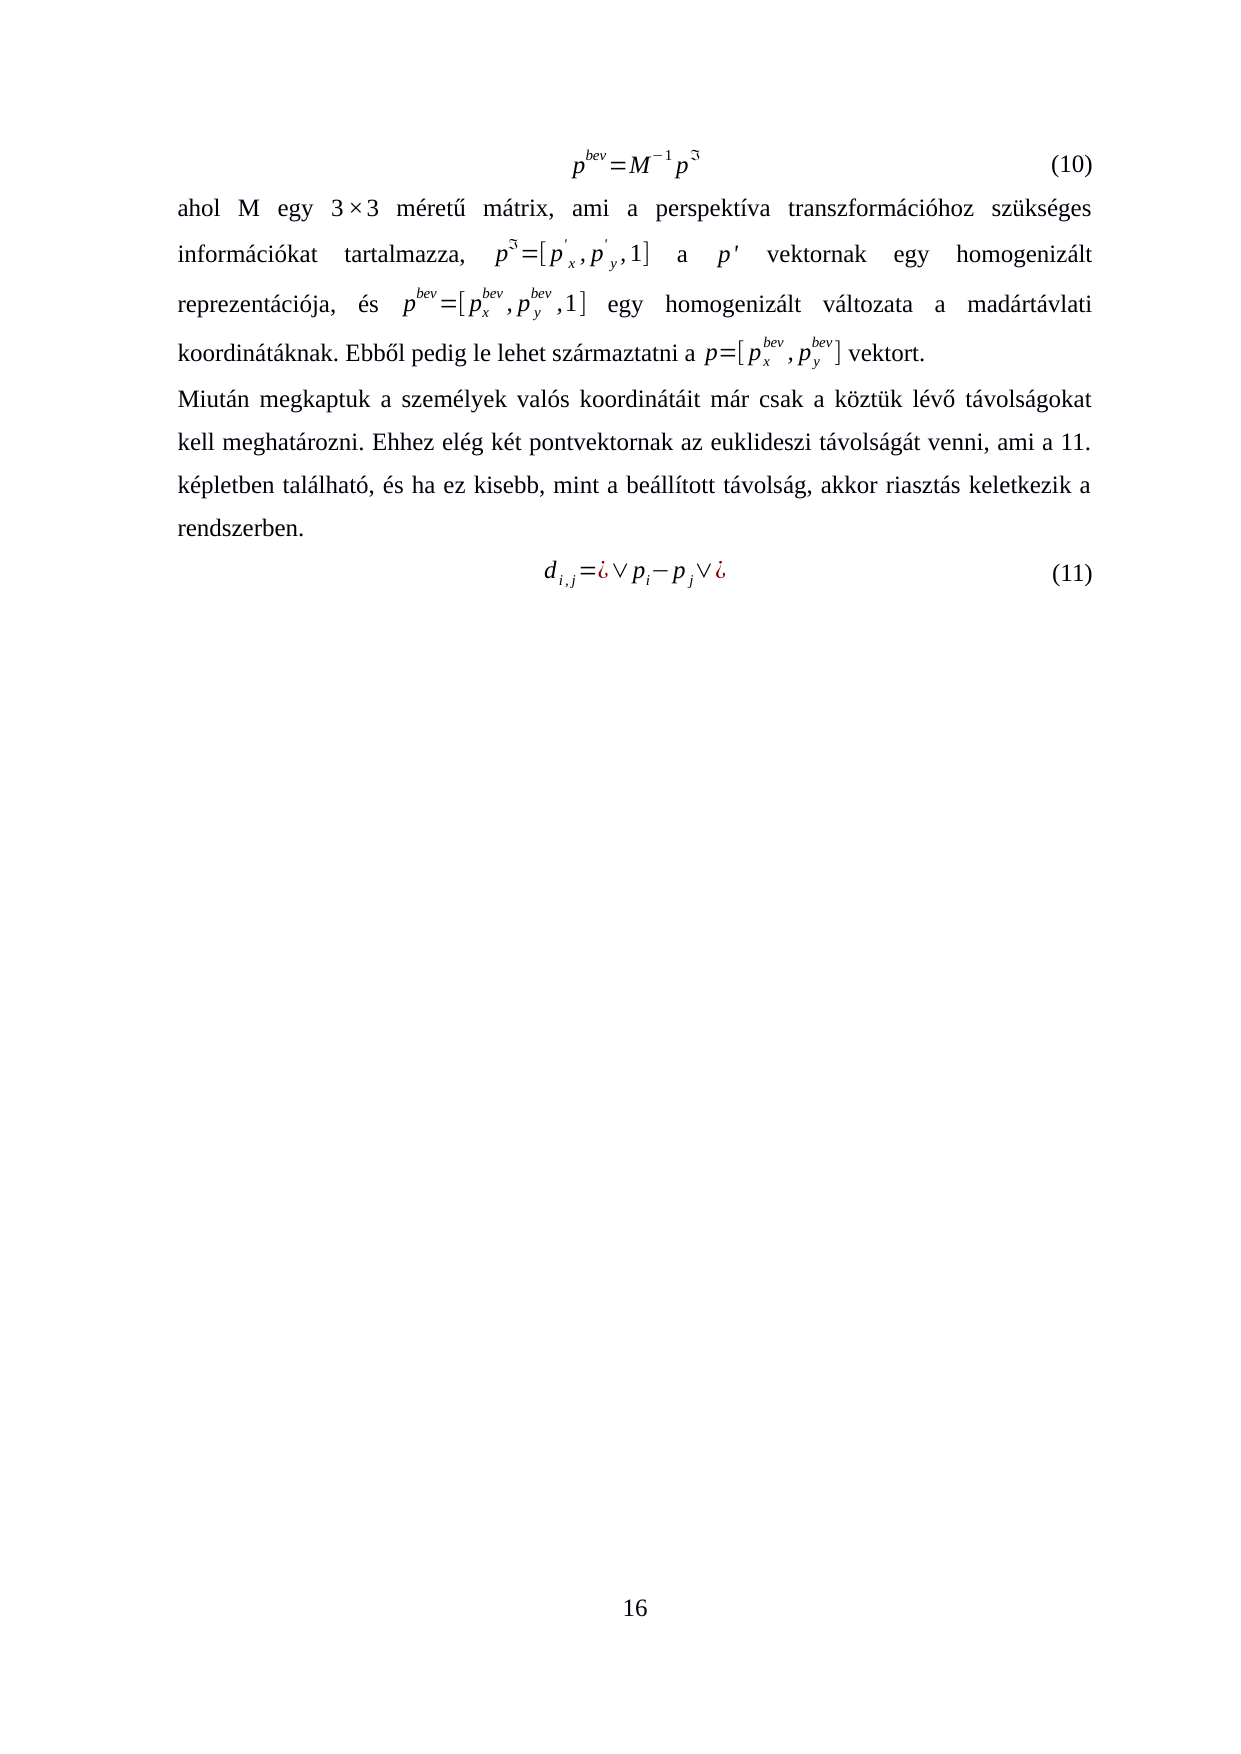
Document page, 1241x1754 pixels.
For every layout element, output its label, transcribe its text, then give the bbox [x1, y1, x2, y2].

text ahol M egy méretű mátrix, ami a perspektíva transzformációhoz szükséges információkat tartalmazza, a vektornak egy homogenizált reprezentációja, és egy homogenizált változata a madártávlati koordinátáknak. Ebből pedig le lehet származtatni a vektort. [177, 193, 1092, 370]
text (11) [177, 557, 1092, 588]
text Miután megkaptuk a személyek valós koordinátáit már csak a köztük lévő távolságokat kell meghatározni. Ehhez elég két pontvektornak az euklideszi távolságát venni, ami a 11. képletben található, és ha ez kisebb, mint a beállított távolság, akkor riasztás keletkezik a rendszerben. [177, 384, 1092, 542]
text (10) [177, 148, 1092, 179]
